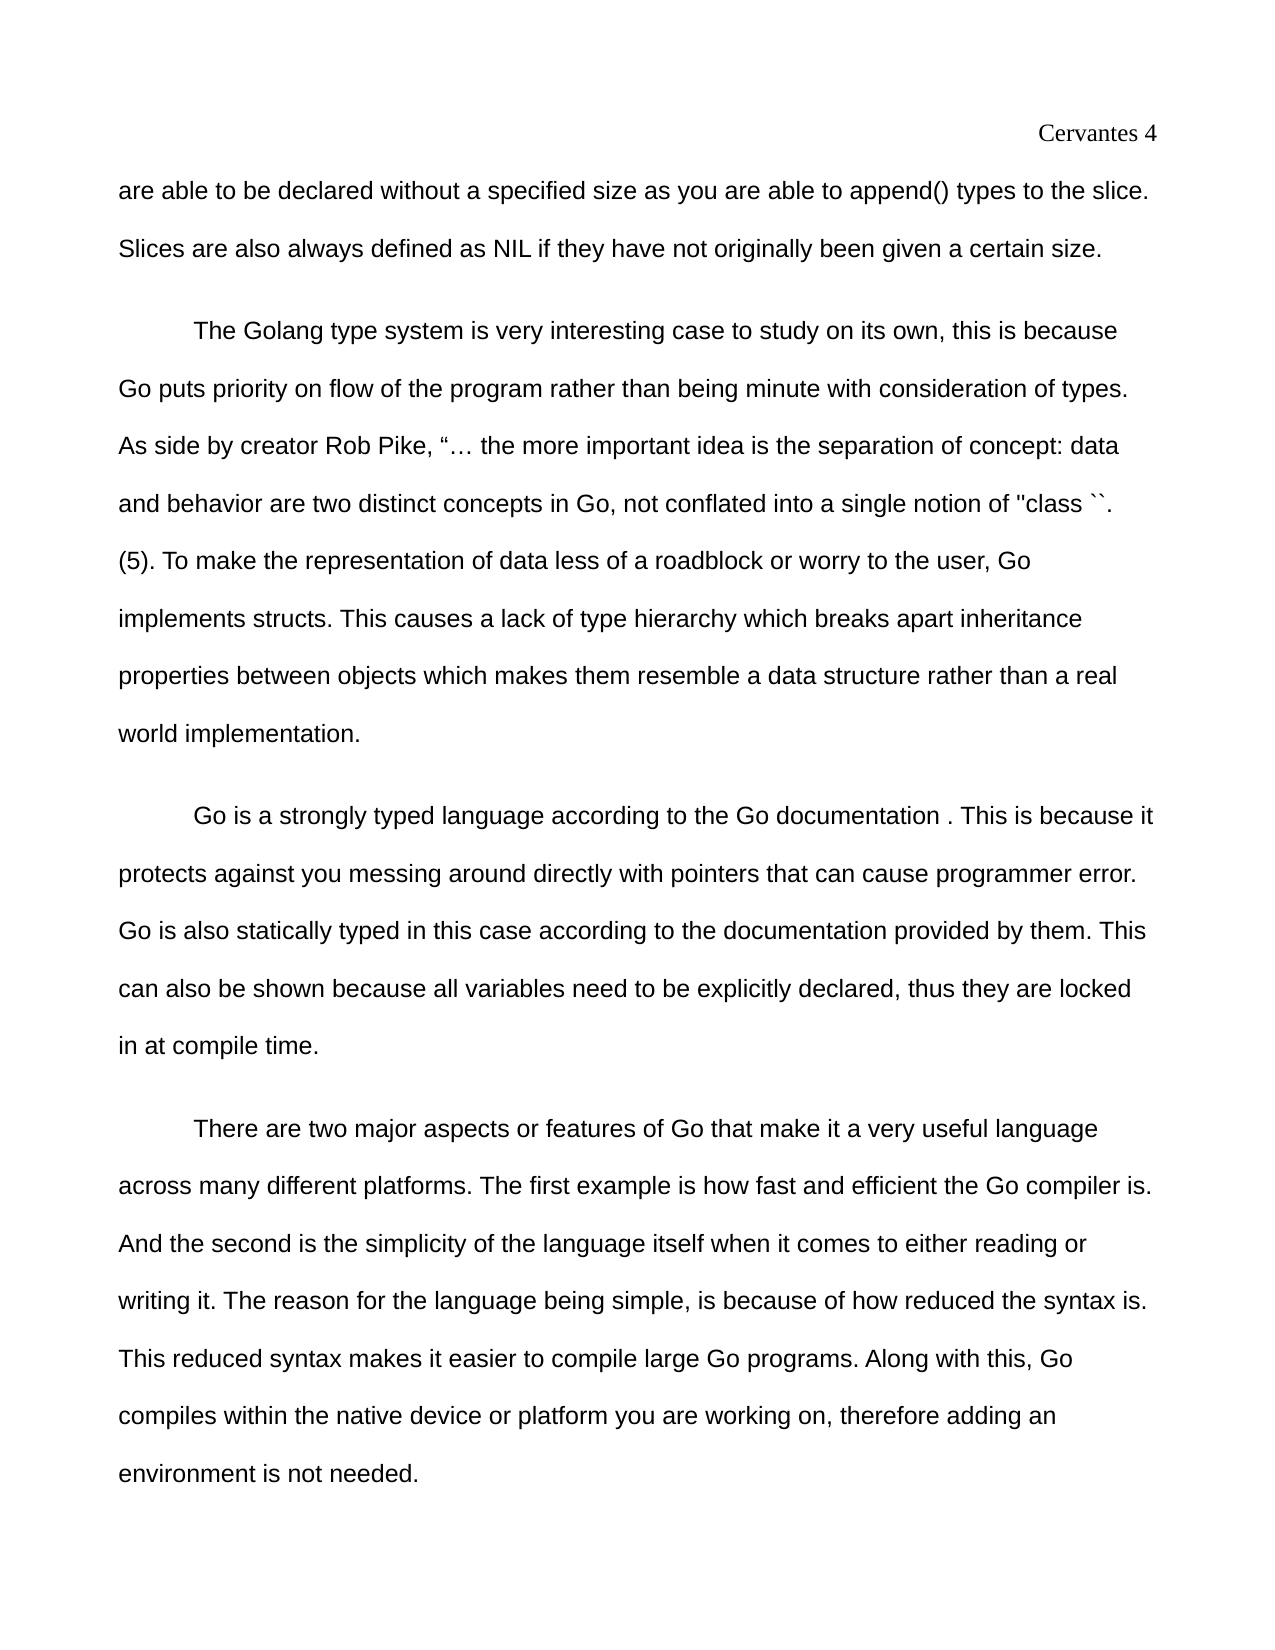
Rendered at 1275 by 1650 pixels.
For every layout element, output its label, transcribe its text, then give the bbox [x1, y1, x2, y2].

text The Golang type system is very interesting case to study on its own, this is because Go puts priority on flow of the program rather than being minute with consideration of types. As side by creator Rob Pike, “… the more important idea is the separation of concept: data and behavior are two distinct concepts in Go, not conflated into a single notion of ''class ``. (5). To make the representation of data less of a roadblock or worry to the user, Go implements structs. This causes a lack of type hierarchy which breaks apart inheritance properties between objects which makes them resemble a data structure rather than a real world implementation. [118, 316, 1157, 748]
text are able to be declared without a specified size as you are able to append() types to the slice. Slices are also always defined as NIL if they have not originally been given a certain size. [118, 176, 1157, 263]
text There are two major aspects or features of Go that make it a very useful language across many different platforms. The first example is how fast and efficient the Go compiler is. And the second is the simplicity of the language itself when it comes to either reading or writing it. The reason for the language being simple, is because of how reduced the syntax is. This reduced syntax makes it easier to compile large Go programs. Along with this, Go compiles within the native device or platform you are working on, therefore adding an environment is not needed. [118, 1114, 1157, 1488]
text Go is a strongly typed language according to the Go documentation . This is because it protects against you messing around directly with pointers that can cause programmer error. Go is also statically typed in this case according to the documentation provided by them. This can also be shown because all variables need to be explicitly declared, thus they are locked in at compile time. [118, 801, 1157, 1060]
